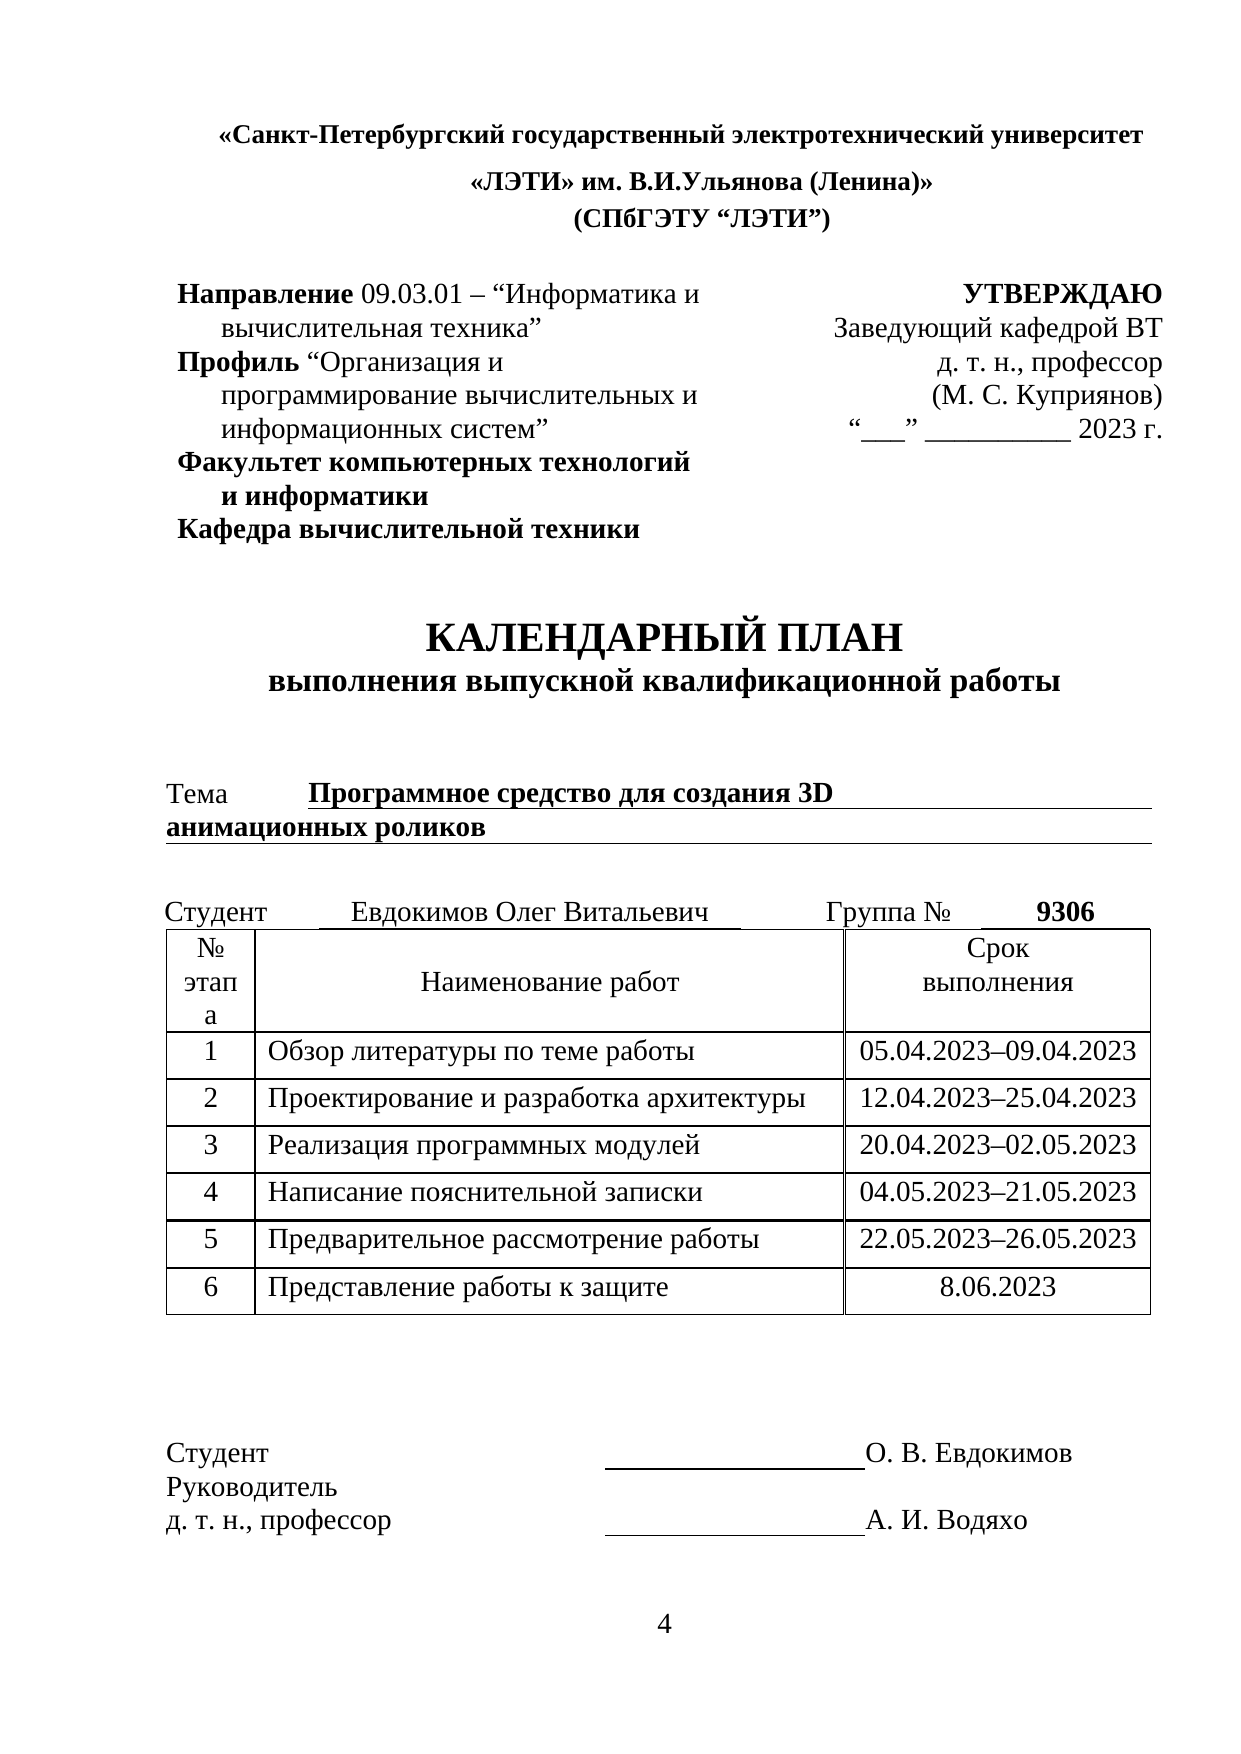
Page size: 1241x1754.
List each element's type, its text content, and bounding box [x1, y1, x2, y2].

table_cell Предварительное рассмотрение работы [256, 1222, 843, 1267]
table_cell Проектирование и разработка архитектуры [256, 1080, 843, 1125]
table_header [741, 895, 795, 929]
table_cell 2 [167, 1080, 254, 1125]
table_header Наименование работ [256, 930, 843, 1031]
table_header О. В. Евдокимов [865, 1416, 1152, 1469]
table_header 9306 [981, 895, 1150, 928]
table_cell 20.04.2023–02.05.2023 [846, 1127, 1150, 1172]
table_cell Обзор литературы по теме работы [256, 1033, 843, 1078]
table_header Срок выполнения [846, 930, 1150, 1031]
table_cell 5 [167, 1222, 254, 1267]
table_cell 3 [167, 1127, 254, 1172]
table_cell 6 [167, 1269, 254, 1314]
text выполнения выпускной квалификационной работы [177, 660, 1152, 698]
table_header № этапа [167, 930, 254, 1031]
table_header Студент [164, 895, 319, 929]
table_cell А. И. Водяхо [865, 1469, 1152, 1536]
table_header Группа № [795, 895, 981, 929]
table_cell анимационных роликов [166, 810, 1152, 843]
table_header Студент [166, 1416, 605, 1469]
table_cell Представление работы к защите [256, 1269, 843, 1314]
table_cell 1 [167, 1033, 254, 1078]
table_cell 12.04.2023–25.04.2023 [846, 1080, 1150, 1125]
table_cell Написание пояснительной записки [256, 1174, 843, 1219]
table_cell 8.06.2023 [846, 1269, 1150, 1314]
table_header УТВЕРЖДАЮ Заведующий кафедрой ВТ д. т. н., профессор (М. С. Куприянов) “___” __________ 2023 г. [749, 277, 1163, 545]
table_cell 05.04.2023–09.04.2023 [846, 1033, 1150, 1078]
text (СПбГЭТУ “ЛЭТИ”) [177, 202, 1152, 233]
table_cell [605, 1470, 865, 1535]
table_cell 4 [167, 1174, 254, 1219]
table_header [605, 1416, 865, 1468]
text КАЛЕНДАРНЫЙ ПЛАН [177, 612, 1152, 660]
table_cell Руководитель д. т. н., профессор [166, 1469, 605, 1536]
table_header Программное средство для создания 3D [308, 775, 1152, 808]
table_header Тема [166, 775, 308, 809]
table_cell Реализация программных модулей [256, 1127, 843, 1172]
table_cell 22.05.2023–26.05.2023 [846, 1222, 1150, 1267]
table_header Евдокимов Олег Витальевич [319, 895, 741, 928]
text «Санкт-Петербургский государственный электротехнический университет [177, 118, 1152, 149]
table_cell 04.05.2023–21.05.2023 [846, 1174, 1150, 1219]
table_header Направление 09.03.01 – “Информатика и вычислительная техника” Профиль “Организация и программирование вычислительных и информационных систем” Факультет компьютерных технологий и информатики Кафедра вычислительной техники [177, 277, 749, 545]
text «ЛЭТИ» им. В.И.Ульянова (Ленина)» [177, 165, 1152, 196]
